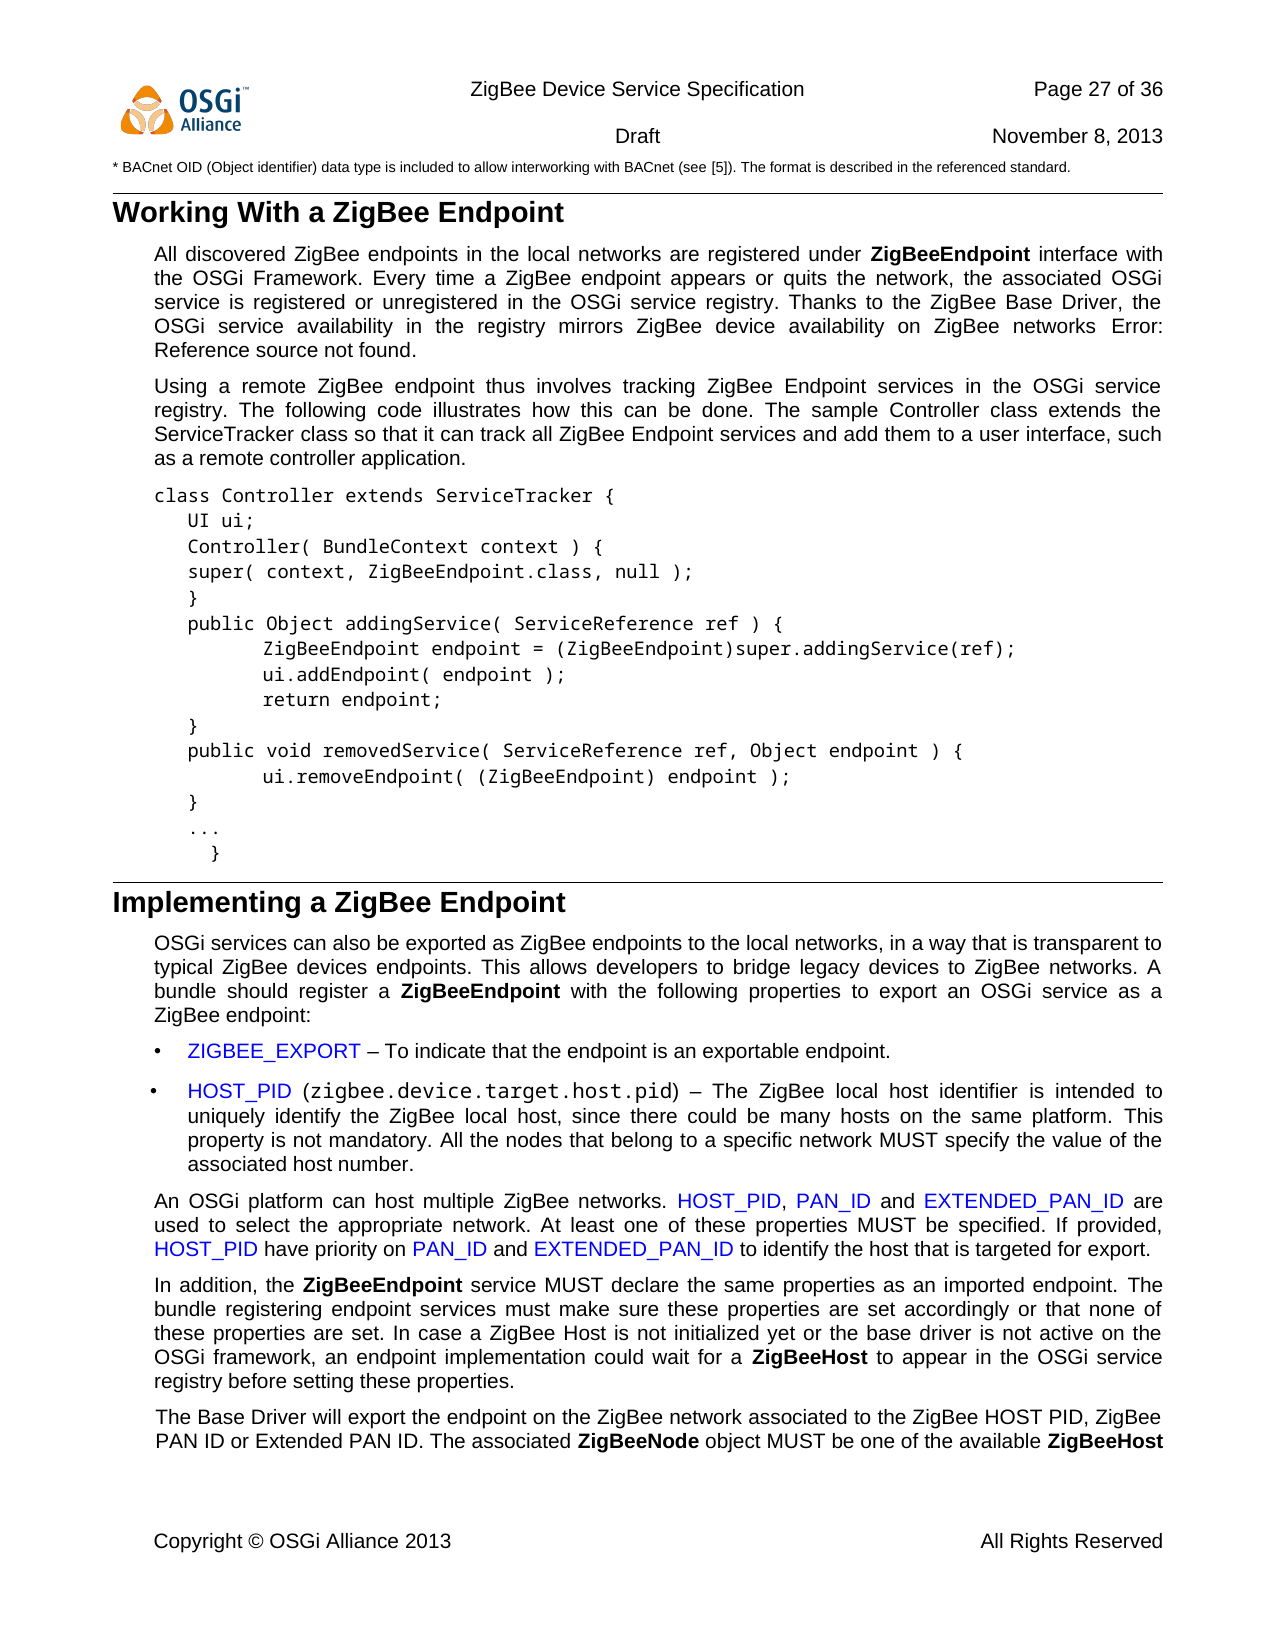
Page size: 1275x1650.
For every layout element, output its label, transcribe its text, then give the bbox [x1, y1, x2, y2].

text All discovered ZigBee endpoints in the local networks are registered under ZigBeeEndpoint interface with the OSGi Framework. Every time a ZigBee endpoint appears or quits the network, the associated OSGi service is registered or unregistered in the OSGi service registry. Thanks to the ZigBee Base Driver, the OSGi service availability in the registry mirrors ZigBee device availability on ZigBee networks Erreur : source de la référence non trouvée. [154, 242, 1163, 361]
text OSGi services can also be exported as ZigBee endpoints to the local networks, in a way that is transparent to typical ZigBee devices endpoints. This allows developers to bridge legacy devices to ZigBee networks. A bundle should register a ZigBeeEndpoint with the following properties to export an OSGi service as a ZigBee endpoint: [154, 931, 1163, 1027]
text ui.addEndpoint( endpoint ); [153, 661, 1163, 686]
list HOST_PID (zigbee.device.target.host.pid) – The ZigBee local host identifier is intended to uniquely identify the ZigBee local host, since there could be many hosts on the same platform. This property is not mandatory. All the nodes that belong to a specific network MUST specify the value of the associated host number. [150, 1076, 1163, 1176]
list The Base Driver will export the endpoint on the ZigBee network associated to the ZigBee HOST PID, ZigBee PAN ID or Extended PAN ID. The associated ZigBeeNode object MUST be one of the available ZigBeeHost [155, 1405, 1163, 1453]
text } [153, 788, 1163, 814]
text super( context, ZigBeeEndpoint.class, null ); [153, 559, 1163, 584]
list In addition, the ZigBeeEndpoint service MUST declare the same properties as an imported endpoint. The bundle registering endpoint services must make sure these properties are set accordingly or that none of these properties are set. In case a ZigBee Host is not initialized yet or the base driver is not active on the OSGi framework, an endpoint implementation could wait for a ZigBeeHost to appear in the OSGi service registry before setting these properties. [154, 1273, 1163, 1393]
subtitle Working With a ZigBee Endpoint [112, 194, 1163, 229]
list ZIGBEE_EXPORT – To indicate that the endpoint is an exportable endpoint. [154, 1039, 1163, 1063]
text public void removedService( ServiceReference ref, Object endpoint ) { [153, 737, 1163, 763]
text class Controller extends ServiceTracker { [154, 482, 1163, 508]
text } [153, 584, 1163, 610]
list An OSGi platform can host multiple ZigBee networks. HOST_PID, PAN_ID and EXTENDED_PAN_ID are used to select the appropriate network. At least one of these properties MUST be specified. If provided, HOST_PID have priority on PAN_ID and EXTENDED_PAN_ID to identify the host that is targeted for export. [154, 1188, 1163, 1260]
subtitle Implementing a ZigBee Endpoint [112, 883, 1163, 918]
text ui.removeEndpoint( (ZigBeeEndpoint) endpoint ); [153, 763, 1163, 788]
text } [153, 839, 1163, 865]
text * BACnet OID (Object identifier) data type is included to allow interworking with BACnet (see [5].). The format is described in the referenced standard. [112, 159, 1163, 176]
text } [153, 712, 1163, 737]
text Using a remote ZigBee endpoint thus involves tracking ZigBee Endpoint services in the OSGi service registry. The following code illustrates how this can be done. The sample Controller class extends the ServiceTracker class so that it can track all ZigBee Endpoint services and add them to a user interface, such as a remote controller application. [154, 374, 1163, 470]
text return endpoint; [153, 686, 1163, 712]
text Controller( BundleContext context ) { [153, 533, 1163, 559]
text ZigBeeEndpoint endpoint = (ZigBeeEndpoint)super.addingService(ref); [153, 635, 1163, 661]
text public Object addingService( ServiceReference ref ) { [153, 610, 1163, 635]
text UI ui; [153, 508, 1163, 533]
text ... [153, 814, 1163, 839]
picture [113, 78, 257, 142]
